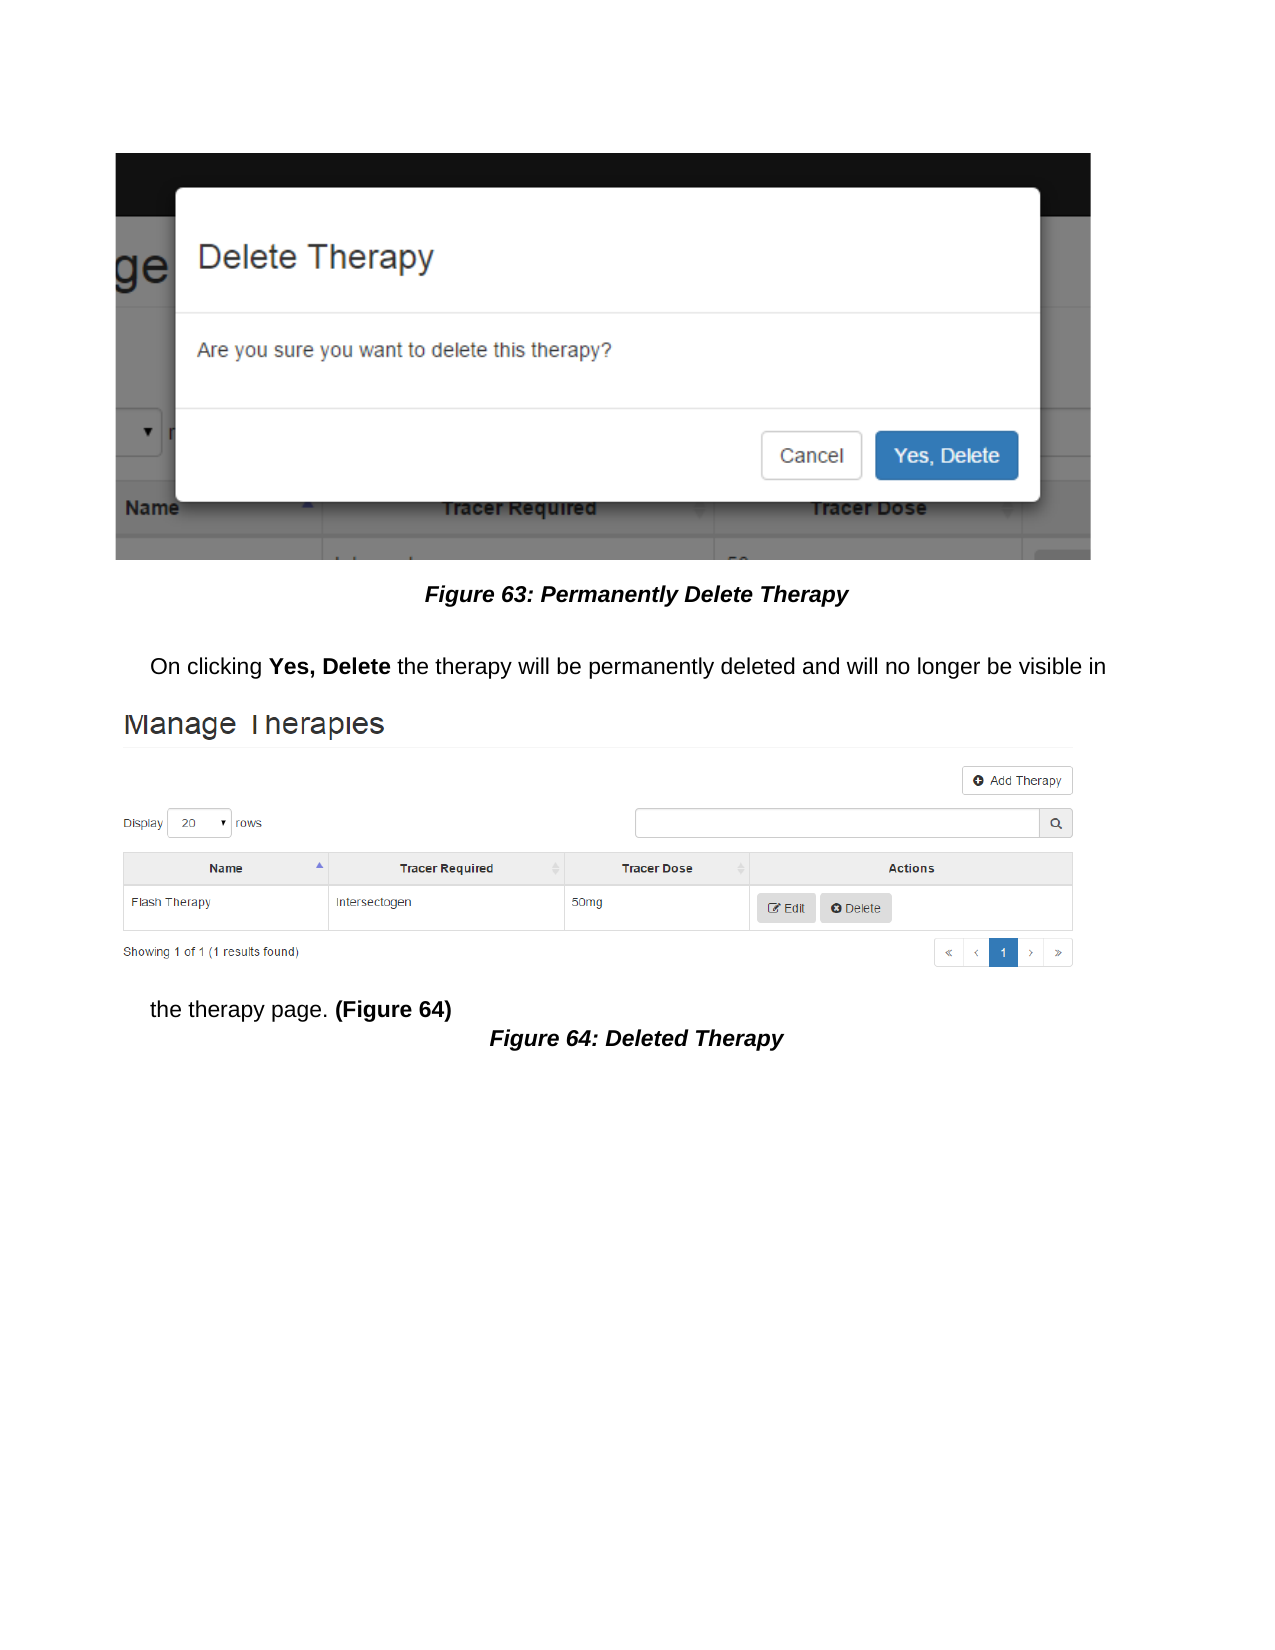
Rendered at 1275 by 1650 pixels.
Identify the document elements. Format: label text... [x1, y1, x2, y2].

text Figure 64: Deleted Therapy [150, 1026, 1125, 1052]
text On clicking Yes, Delete the therapy will be permanently deleted and will no longer be visible in the therapy page. (Figure 64) [150, 654, 1125, 1022]
picture [115, 153, 1091, 560]
picture [115, 715, 1091, 978]
text Figure 63: Permanently Delete Therapy [150, 150, 1125, 607]
